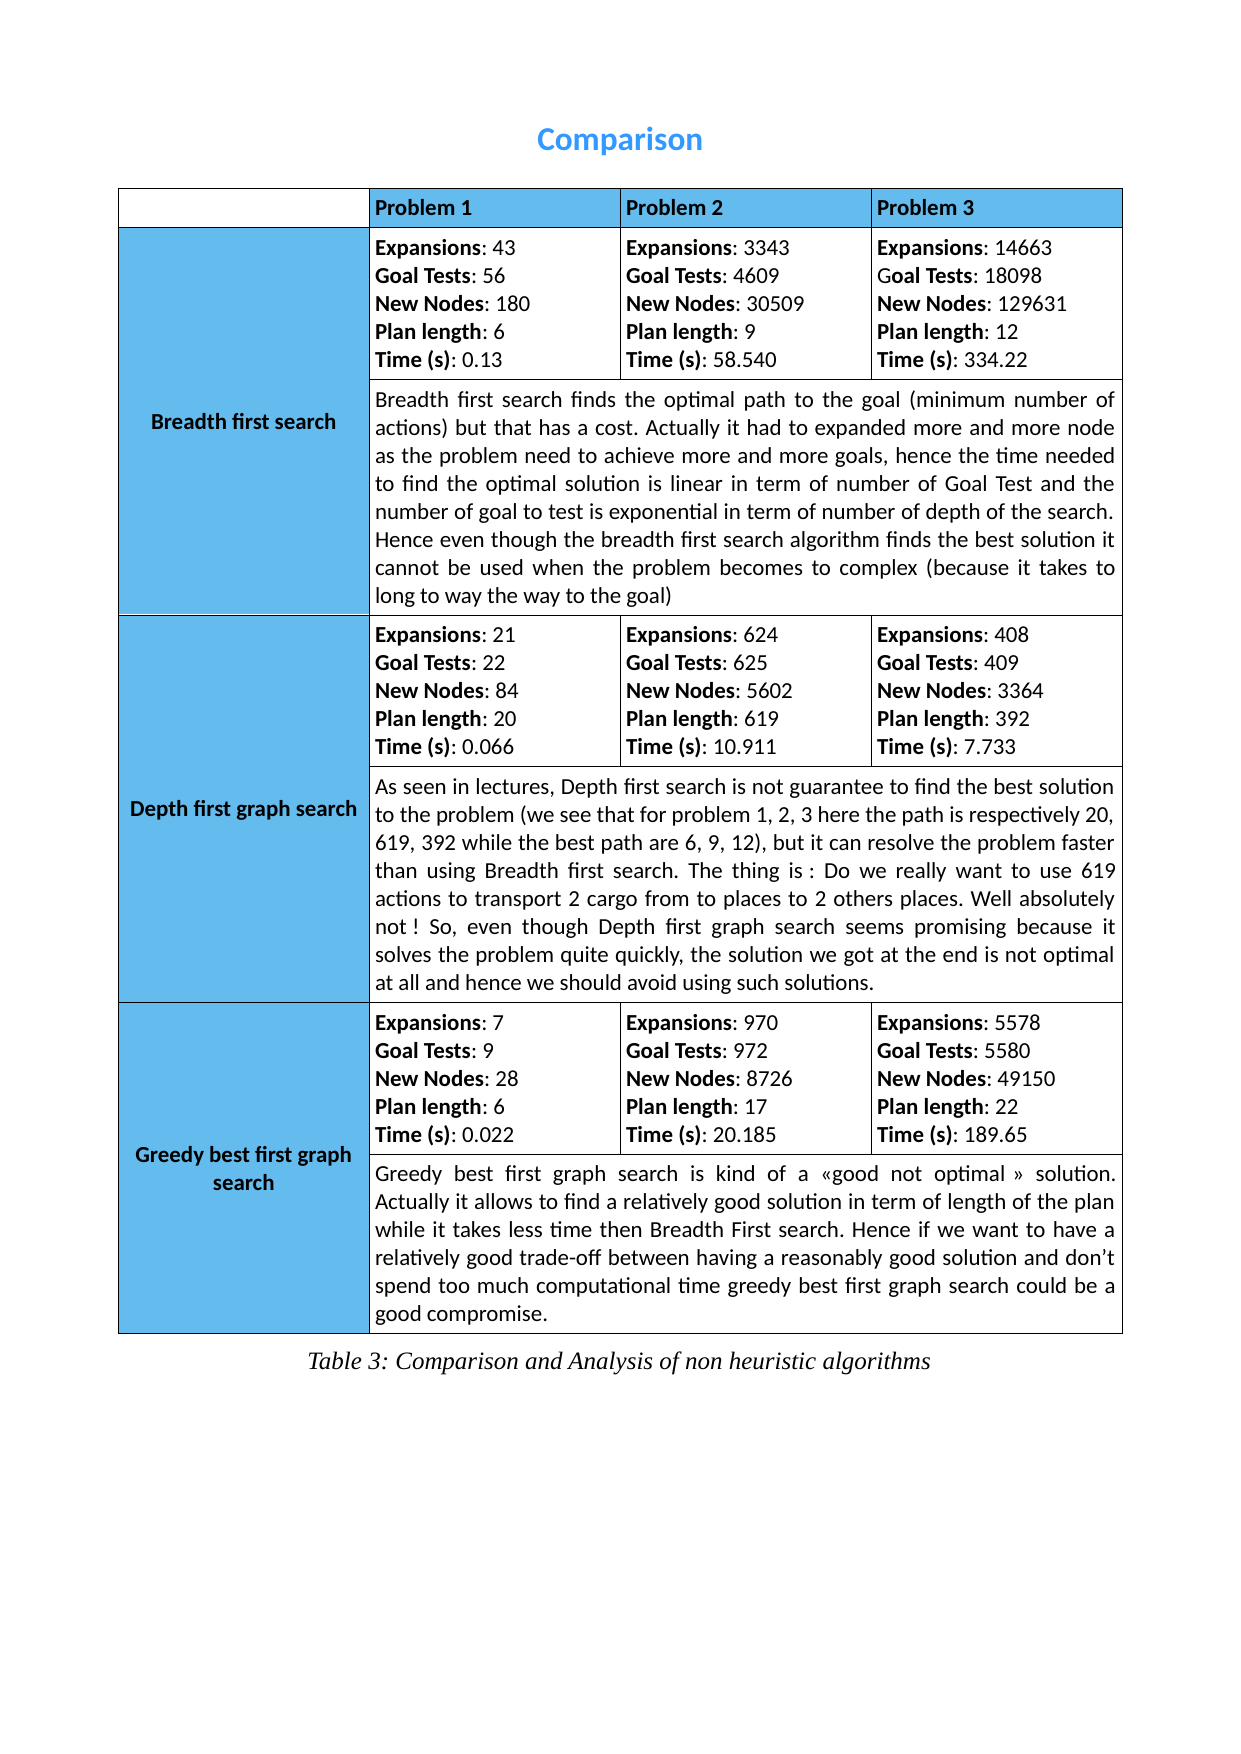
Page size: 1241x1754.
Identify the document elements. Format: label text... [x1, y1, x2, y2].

text Table 3: Comparison and Analysis of non heuristic algorithms [118, 1346, 1122, 1375]
table_cell Expansions: 21 Goal Tests: 22 New Nodes: 84 Plan length: 20 Time (s): 0.066 [370, 616, 620, 766]
table_cell Expansions: 7 Goal Tests: 9 New Nodes: 28 Plan length: 6 Time (s): 0.022 [370, 1003, 620, 1154]
table_cell Expansions: 5578 Goal Tests: 5580 New Nodes: 49150 Plan length: 22 Time (s): 189.65 [872, 1003, 1122, 1154]
table_cell Expansions: 970 Goal Tests: 972 New Nodes: 8726 Plan length: 17 Time (s): 20.185 [621, 1003, 871, 1154]
table_cell Expansions: 624 Goal Tests: 625 New Nodes: 5602 Plan length: 619 Time (s): 10.911 [621, 616, 871, 766]
table_cell Greedy best first graph search is kind of a «good not optimal » solution. Actually it allows to find a relatively good solution in term of length of the plan while it takes less time then Breadth First search. Hence if we want to have a relatively good trade-off between having a reasonably good solution and don’t spend too much computational time greedy best first graph search could be a good compromise. [370, 1155, 1122, 1333]
table_cell Depth first graph search [119, 616, 369, 1002]
table_header Problem 2 [621, 189, 871, 227]
table_cell Expansions: 14663 Goal Tests: 18098 New Nodes: 129631 Plan length: 12 Time (s): 334.22 [872, 228, 1122, 379]
table_cell Breadth first search finds the optimal path to the goal (minimum number of actions) but that has a cost. Actually it had to expanded more and more node as the problem need to achieve more and more goals, hence the time needed to find the optimal solution is linear in term of number of Goal Test and the number of goal to test is exponential in term of number of depth of the search. Hence even though the breadth first search algorithm finds the best solution it cannot be used when the problem becomes to complex (because it takes to long to way the way to the goal) [370, 380, 1122, 614]
table_cell Breadth first search [119, 228, 369, 614]
table_header Problem 3 [872, 189, 1122, 227]
table_header [119, 189, 369, 227]
table_cell Greedy best first graph search [119, 1003, 369, 1333]
table_cell Expansions: 408 Goal Tests: 409 New Nodes: 3364 Plan length: 392 Time (s): 7.733 [872, 616, 1122, 766]
text Comparison [118, 118, 1122, 159]
table_header Problem 1 [370, 189, 620, 227]
table_cell Expansions: 3343 Goal Tests: 4609 New Nodes: 30509 Plan length: 9 Time (s): 58.540 [621, 228, 871, 379]
table_cell As seen in lectures, Depth first search is not guarantee to find the best solution to the problem (we see that for problem 1, 2, 3 here the path is respectively 20, 619, 392 while the best path are 6, 9, 12), but it can resolve the problem faster than using Breadth first search. The thing is : Do we really want to use 619 actions to transport 2 cargo from to places to 2 others places. Well absolutely not ! So, even though Depth first graph search seems promising because it solves the problem quite quickly, the solution we got at the end is not optimal at all and hence we should avoid using such solutions. [370, 767, 1122, 1002]
table_cell Expansions: 43 Goal Tests: 56 New Nodes: 180 Plan length: 6 Time (s): 0.13 [370, 228, 620, 379]
